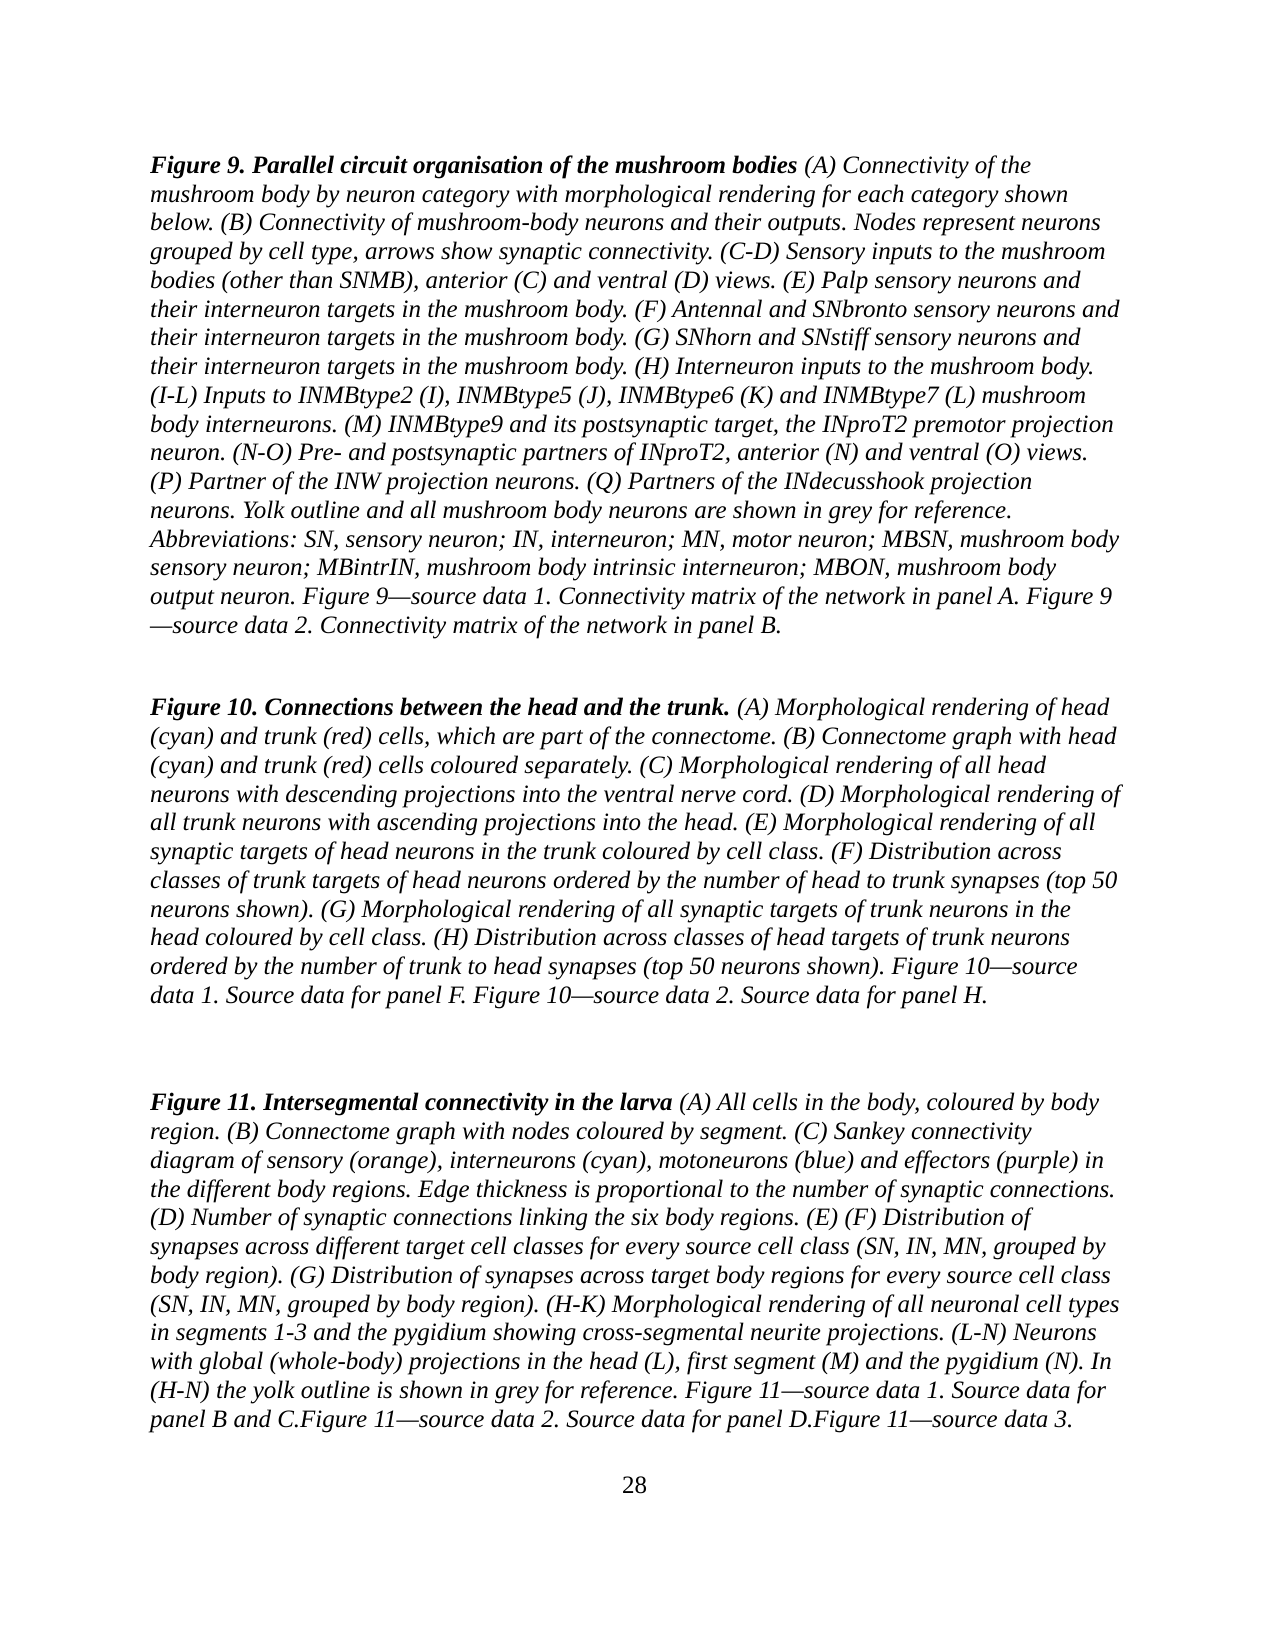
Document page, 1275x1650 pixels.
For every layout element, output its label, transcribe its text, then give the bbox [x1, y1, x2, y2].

text Figure 11. Intersegmental connectivity in the larva (A) All cells in the body, coloured by body region. (B) Connectome graph with nodes coloured by segment. (C) Sankey connectivity diagram of sensory (orange), interneurons (cyan), motoneurons (blue) and effectors (purple) in the different body regions. Edge thickness is proportional to the number of synaptic connections. (D) Number of synaptic connections linking the six body regions. (E) (F) Distribution of synapses across different target cell classes for every source cell class (SN, IN, MN, grouped by body region). (G) Distribution of synapses across target body regions for every source cell class (SN, IN, MN, grouped by body region). (H-K) Morphological rendering of all neuronal cell types in segments 1-3 and the pygidium showing cross-segmental neurite projections. (L-N) Neurons with global (whole-body) projections in the head (L), first segment (M) and the pygidium (N). In (H-N) the yolk outline is shown in grey for reference. Figure 11—source data 1. Source data for panel B and C.Figure 11—source data 2. Source data for panel D.Figure 11—source data 3. [150, 1087, 1125, 1432]
text Figure 10. Connections between the head and the trunk. (A) Morphological rendering of head (cyan) and trunk (red) cells, which are part of the connectome. (B) Connectome graph with head (cyan) and trunk (red) cells coloured separately. (C) Morphological rendering of all head neurons with descending projections into the ventral nerve cord. (D) Morphological rendering of all trunk neurons with ascending projections into the head. (E) Morphological rendering of all synaptic targets of head neurons in the trunk coloured by cell class. (F) Distribution across classes of trunk targets of head neurons ordered by the number of head to trunk synapses (top 50 neurons shown). (G) Morphological rendering of all synaptic targets of trunk neurons in the head coloured by cell class. (H) Distribution across classes of head targets of trunk neurons ordered by the number of trunk to head synapses (top 50 neurons shown). Figure 10—source data 1. Source data for panel F. Figure 10—source data 2. Source data for panel H. [150, 692, 1125, 1009]
text Figure 9. Parallel circuit organisation of the mushroom bodies (A) Connectivity of the mushroom body by neuron category with morphological rendering for each category shown below. (B) Connectivity of mushroom-body neurons and their outputs. Nodes represent neurons grouped by cell type, arrows show synaptic connectivity. (C-D) Sensory inputs to the mushroom bodies (other than SNMB), anterior (C) and ventral (D) views. (E) Palp sensory neurons and their interneuron targets in the mushroom body. (F) Antennal and SNbronto sensory neurons and their interneuron targets in the mushroom body. (G) SNhorn and SNstiff sensory neurons and their interneuron targets in the mushroom body. (H) Interneuron inputs to the mushroom body. (I-L) Inputs to INMBtype2 (I), INMBtype5 (J), INMBtype6 (K) and INMBtype7 (L) mushroom body interneurons. (M) INMBtype9 and its postsynaptic target, the INproT2 premotor projection neuron. (N-O) Pre- and postsynaptic partners of INproT2, anterior (N) and ventral (O) views. (P) Partner of the INW projection neurons. (Q) Partners of the INdecusshook projection neurons. Yolk outline and all mushroom body neurons are shown in grey for reference. Abbreviations: SN, sensory neuron; IN, interneuron; MN, motor neuron; MBSN, mushroom body sensory neuron; MBintrIN, mushroom body intrinsic interneuron; MBON, mushroom body output neuron. Figure 9—source data 1. Connectivity matrix of the network in panel A. Figure 9—source data 2. Connectivity matrix of the network in panel B. [150, 150, 1125, 639]
